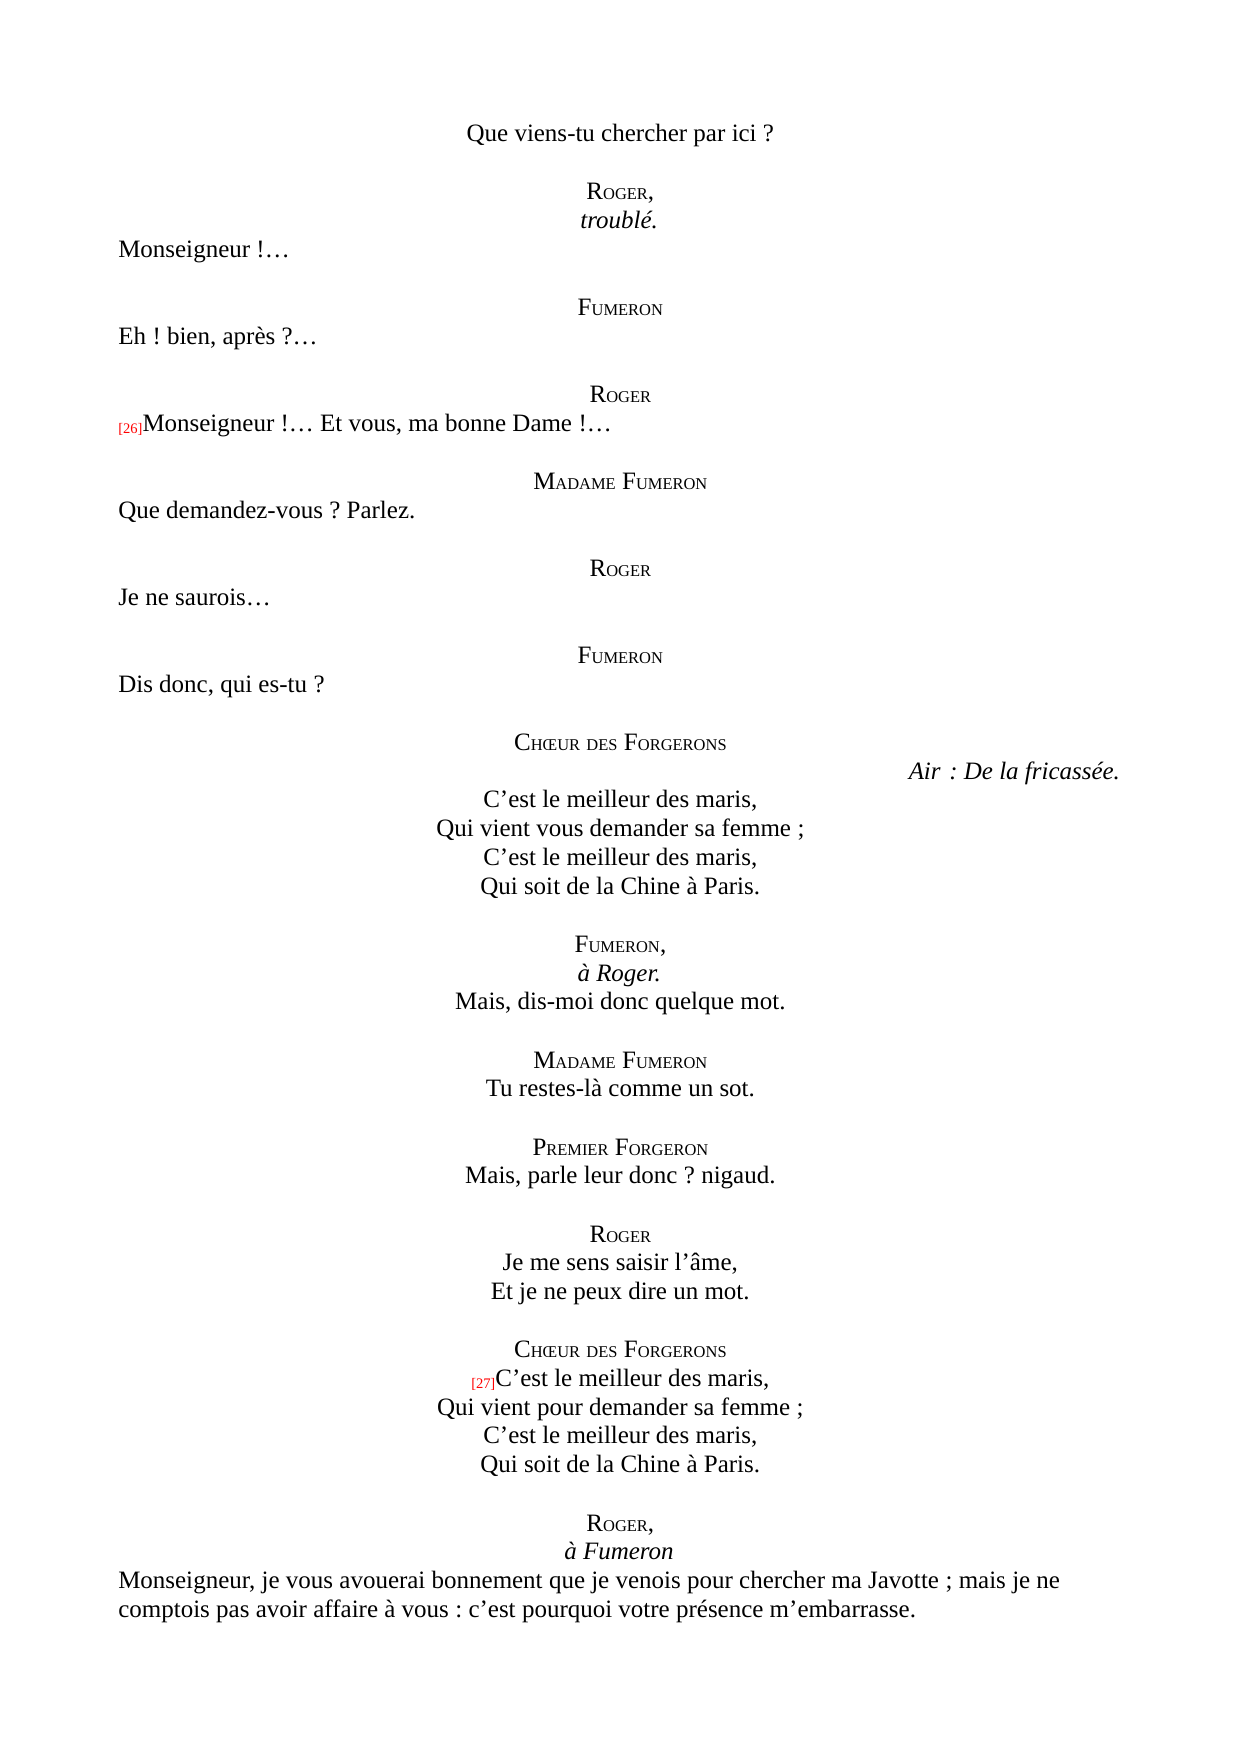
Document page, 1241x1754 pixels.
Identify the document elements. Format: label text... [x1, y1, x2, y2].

text à Roger. [118, 958, 1122, 986]
text Madame Fumeron [118, 1045, 1122, 1073]
text Mais, parle leur donc ? nigaud. [118, 1160, 1122, 1189]
text Monseigneur, je vous avouerai bonnement que je venois pour chercher ma Javotte ; mais je ne comptois pas avoir affaire à vous : c’est pourquoi votre présence m’embarrasse. [118, 1565, 1122, 1623]
text Monseigneur !… [118, 234, 1122, 263]
text Qui vient pour demander sa femme ; [118, 1392, 1122, 1421]
text Roger, [118, 176, 1122, 205]
text Premier Forgeron [118, 1132, 1122, 1160]
text troublé. [118, 205, 1122, 234]
text C’est le meilleur des maris, [118, 784, 1122, 813]
text C’est le meilleur des maris, [118, 842, 1122, 871]
text Qui vient vous demander sa femme ; [118, 813, 1122, 842]
text Chœur des Forgerons [118, 1334, 1122, 1363]
text Qui soit de la Chine à Paris. [118, 1449, 1122, 1478]
text Que demandez-vous ? Parlez. [118, 495, 1122, 523]
text Roger [118, 553, 1122, 582]
text Tu restes-là comme un sot. [118, 1073, 1122, 1102]
text Fumeron [118, 640, 1122, 669]
text Air : De la fricassée. [118, 756, 1122, 784]
text Eh ! bien, après ?… [118, 321, 1122, 349]
text [26]Monseigneur !… Et vous, ma bonne Dame !… [118, 408, 1122, 437]
text Fumeron [118, 292, 1122, 321]
text Fumeron, [118, 929, 1122, 958]
text [27]C’est le meilleur des maris, [118, 1363, 1122, 1392]
text Roger, [118, 1508, 1122, 1536]
text C’est le meilleur des maris, [118, 1421, 1122, 1449]
text Roger [118, 379, 1122, 408]
text à Fumeron [118, 1536, 1122, 1565]
text Je ne saurois… [118, 582, 1122, 611]
text Dis donc, qui es-tu ? [118, 669, 1122, 697]
text Mais, dis-moi donc quelque mot. [118, 986, 1122, 1015]
text Je me sens saisir l’âme, [118, 1247, 1122, 1276]
text Qui soit de la Chine à Paris. [118, 871, 1122, 899]
text Roger [118, 1219, 1122, 1247]
text Madame Fumeron [118, 466, 1122, 495]
text Chœur des Forgerons [118, 727, 1122, 756]
text Et je ne peux dire un mot. [118, 1276, 1122, 1305]
text Que viens-tu chercher par ici ? [118, 118, 1122, 147]
